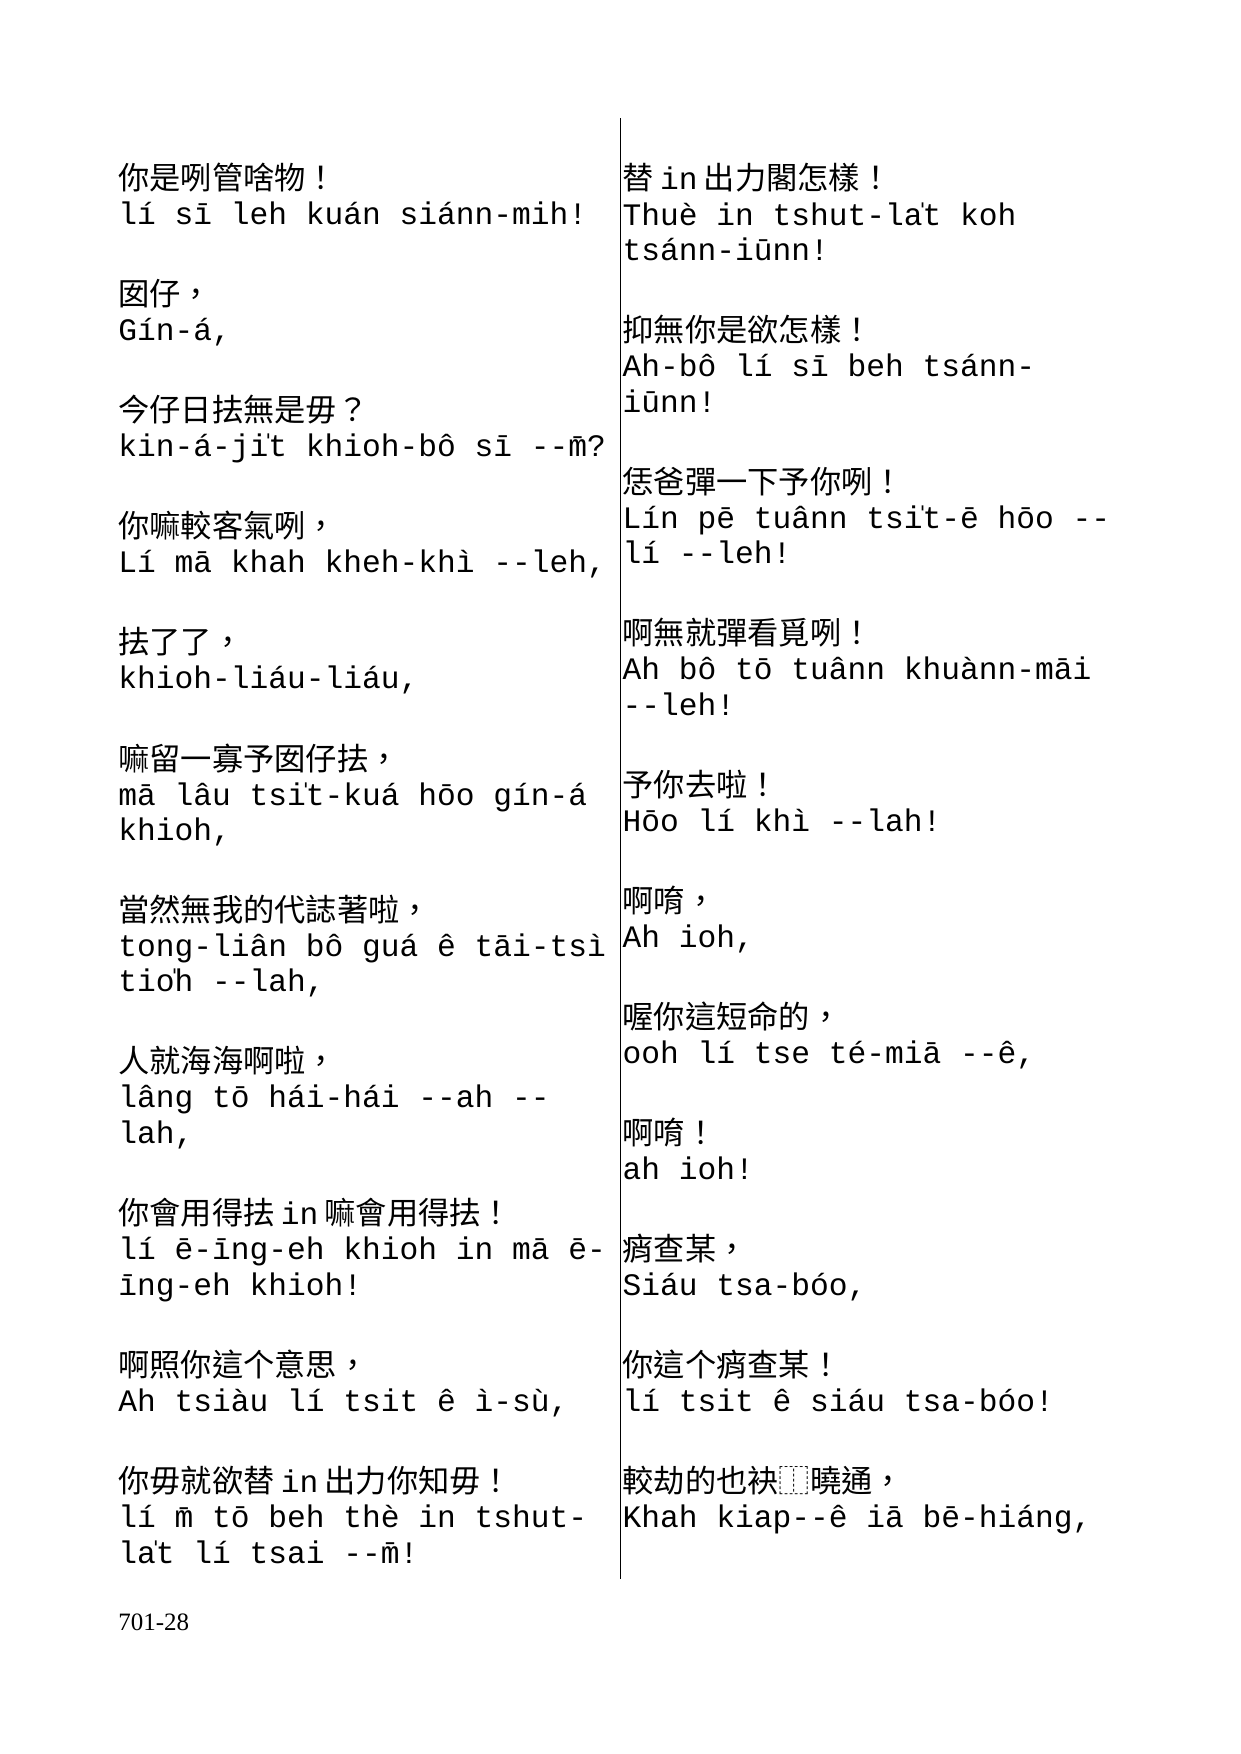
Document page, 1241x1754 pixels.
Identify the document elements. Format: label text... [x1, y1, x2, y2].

text lí ē-īng-eh khioh in mā ē-īng-eh khioh! [118, 1234, 618, 1304]
text Khah kiap--ê iā bē-hiáng, [622, 1501, 1122, 1537]
text 嘛留一寡予囡仔抾， [118, 734, 618, 779]
text 當然無我的代誌著啦， [118, 885, 618, 930]
text 囡仔， [118, 269, 618, 315]
text khioh-liáu-liáu, [118, 663, 618, 698]
text lí tsit ê siáu tsa-bóo! [622, 1385, 1122, 1421]
text 啊無就彈看覓咧！ [622, 608, 1122, 653]
text 抑無你是欲怎樣！ [622, 305, 1122, 351]
text Lín pē tuânn tsi̍t-ē hōo --lí --leh! [622, 502, 1122, 573]
text 人就海海啊啦， [118, 1037, 618, 1082]
text 予你去啦！ [622, 760, 1122, 805]
text 你嘛較客氣咧， [118, 502, 618, 547]
text 較劫的也袂⿰曉通， [622, 1456, 1122, 1501]
text lâng tō hái-hái --ah --lah, [118, 1082, 618, 1153]
text Siáu tsa-bóo, [622, 1269, 1122, 1304]
text Thuè in tshut-la̍t koh tsánn-iūnn! [622, 199, 1122, 270]
text Gín-á, [118, 315, 618, 350]
text 今仔日抾無是毋？ [118, 386, 618, 431]
text Ah-bô lí sī beh tsánn-iūnn! [622, 351, 1122, 421]
text tong-liân bô guá ê tāi-tsì tio̍h --lah, [118, 930, 618, 1001]
text 抾了了， [118, 618, 618, 663]
text mā lâu tsi̍t-kuá hōo gín-á khioh, [118, 779, 618, 850]
text ah ioh! [622, 1153, 1122, 1188]
text 恁爸彈一下予你咧！ [622, 457, 1122, 502]
text Ah tsiàu lí tsit ê ì-sù, [118, 1385, 618, 1421]
text 啊唷， [622, 876, 1122, 921]
text Lí mā khah kheh-khì --leh, [118, 547, 618, 582]
text 你是咧管啥物！ [118, 153, 618, 199]
text 啊照你這个意思， [118, 1340, 618, 1385]
text 啊唷！ [622, 1108, 1122, 1153]
text lí sī leh kuán siánn-mih! [118, 199, 618, 234]
text 痟查某， [622, 1224, 1122, 1269]
text 喔你這短命的， [622, 992, 1122, 1037]
text Hōo lí khì --lah! [622, 805, 1122, 840]
text kin-á-ji̍t khioh-bô sī --m̄? [118, 431, 618, 466]
text 替in出力閣怎樣！ [622, 153, 1122, 199]
text 你這个痟查某！ [622, 1340, 1122, 1385]
text Ah bô tō tuânn khuànn-māi --leh! [622, 653, 1122, 724]
text 你會用得抾in嘛會用得抾！ [118, 1188, 618, 1234]
text Ah ioh, [622, 921, 1122, 956]
text 你毋就欲替in出力你知毋！ [118, 1456, 618, 1502]
text ooh lí tse té-miā --ê, [622, 1037, 1122, 1072]
text lí m̄ tō beh thè in tshut-la̍t lí tsai --m̄! [118, 1502, 618, 1572]
